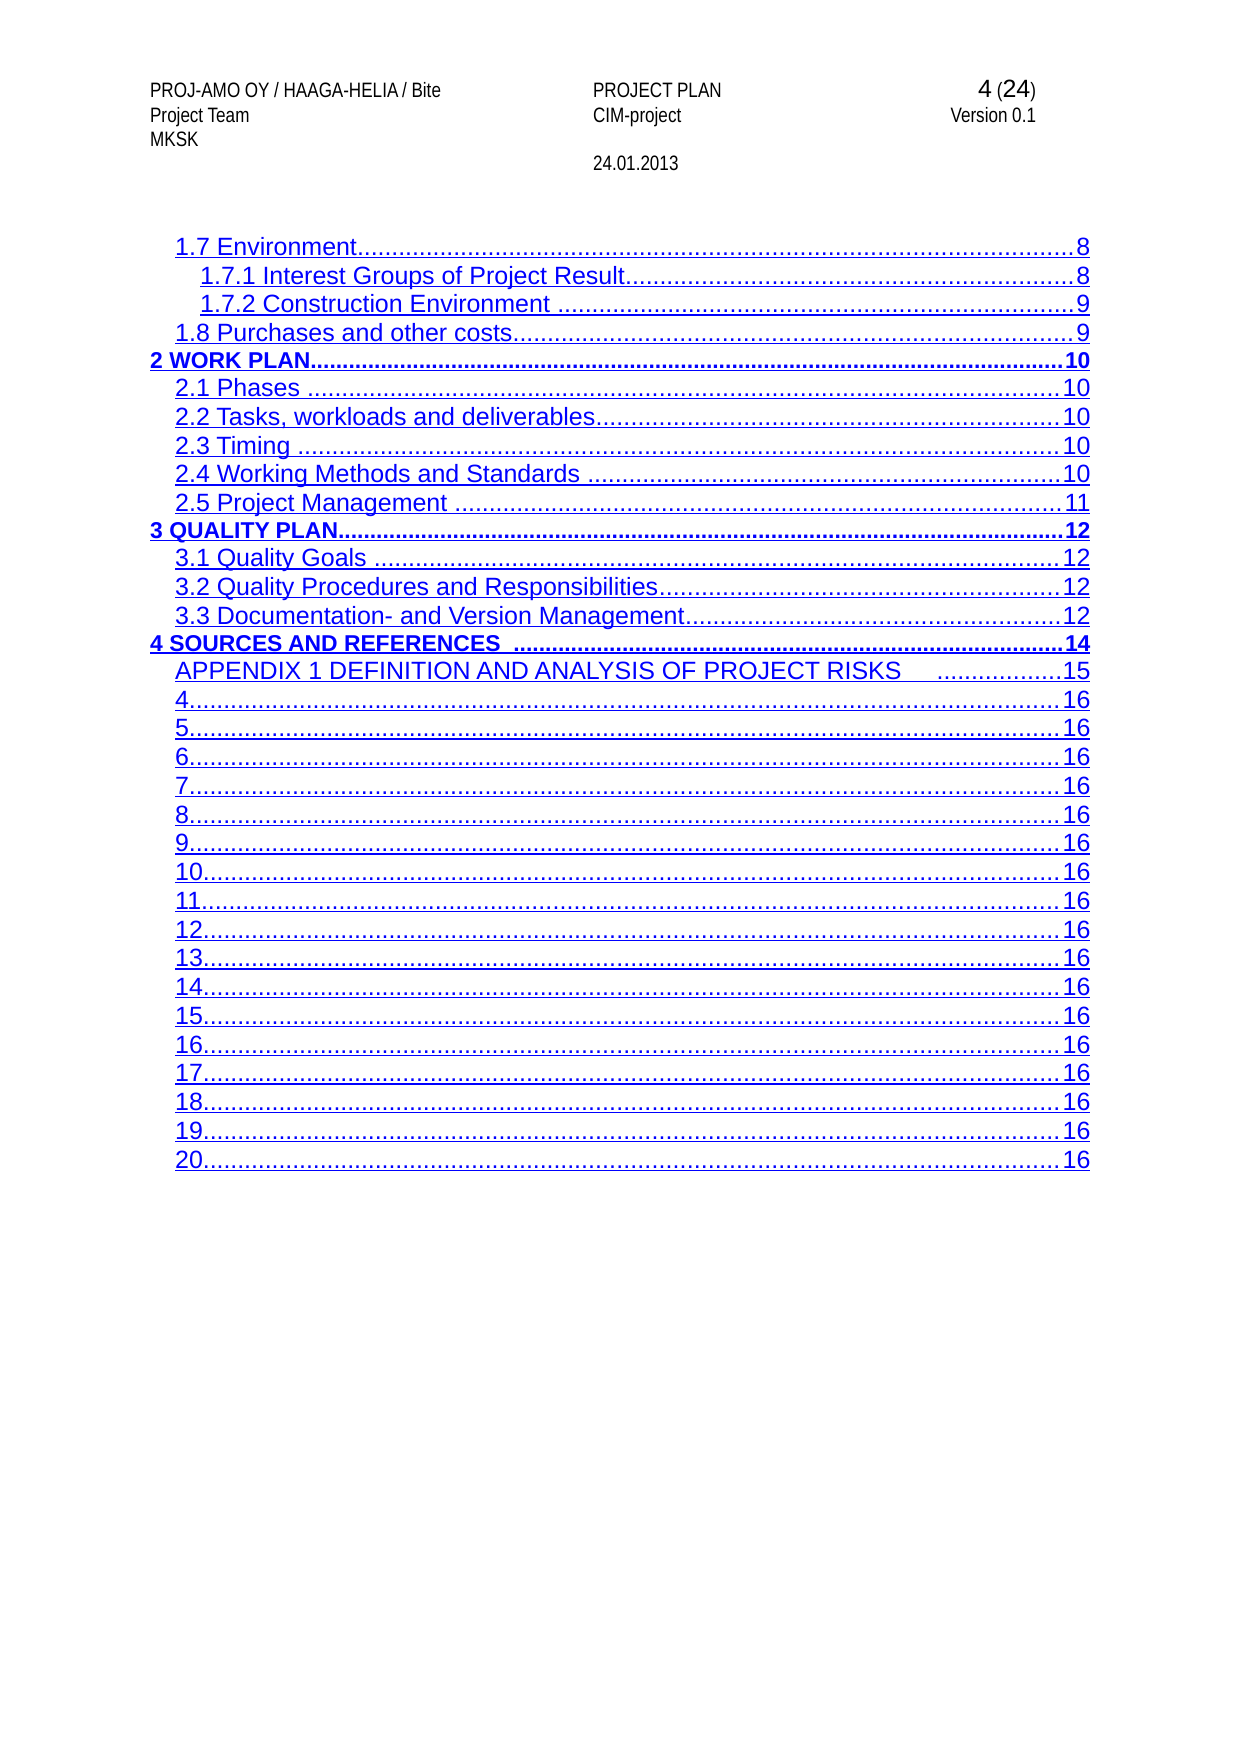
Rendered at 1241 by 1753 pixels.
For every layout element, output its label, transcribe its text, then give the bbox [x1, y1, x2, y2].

text 3 QUALITY PLAN 12 [150, 517, 1090, 540]
text 8 16 [175, 800, 1090, 825]
text 3.1 Quality Goals 12 [175, 543, 1090, 568]
text 1.7.1 Interest Groups of Project Result 8 [200, 261, 1090, 286]
text 13 16 [175, 943, 1090, 968]
text 3.2 Quality Procedures and Responsibilities 12 [175, 572, 1090, 597]
text 17 16 [175, 1058, 1090, 1083]
text 11 16 [175, 886, 1090, 911]
text 6 16 [175, 742, 1090, 767]
text 18 16 [175, 1087, 1090, 1112]
text 5 16 [175, 713, 1090, 738]
text 4 SOURCES AND REFERENCES 14 [150, 629, 1090, 652]
text 1.8 Purchases and other costs 9 [175, 318, 1090, 343]
text 7 16 [175, 771, 1090, 796]
text 2.3 Timing 10 [175, 431, 1090, 456]
text 19 16 [175, 1116, 1090, 1141]
text 2.2 Tasks, workloads and deliverables 10 [175, 402, 1090, 427]
text APPENDIX 1 DEFINITION AND ANALYSIS OF PROJECT RISKS 15 [175, 656, 1090, 681]
text 14 16 [175, 972, 1090, 997]
text 10 16 [175, 857, 1090, 882]
text 3.3 Documentation- and Version Management 12 [175, 601, 1090, 626]
text 1.7 Environment 8 [175, 232, 1090, 257]
text 2.4 Working Methods and Standards 10 [175, 459, 1090, 484]
text 9 16 [175, 828, 1090, 853]
text 2.5 Project Management 11 [175, 488, 1090, 513]
text 15 16 [175, 1001, 1090, 1026]
text 12 16 [175, 915, 1090, 940]
text 2.1 Phases 10 [175, 373, 1090, 398]
text 4 16 [175, 685, 1090, 710]
text 1.7.2 Construction Environment 9 [200, 289, 1090, 314]
text 20 16 [175, 1145, 1090, 1170]
text 2 WORK PLAN 10 [150, 347, 1090, 370]
text 16 16 [175, 1030, 1090, 1055]
